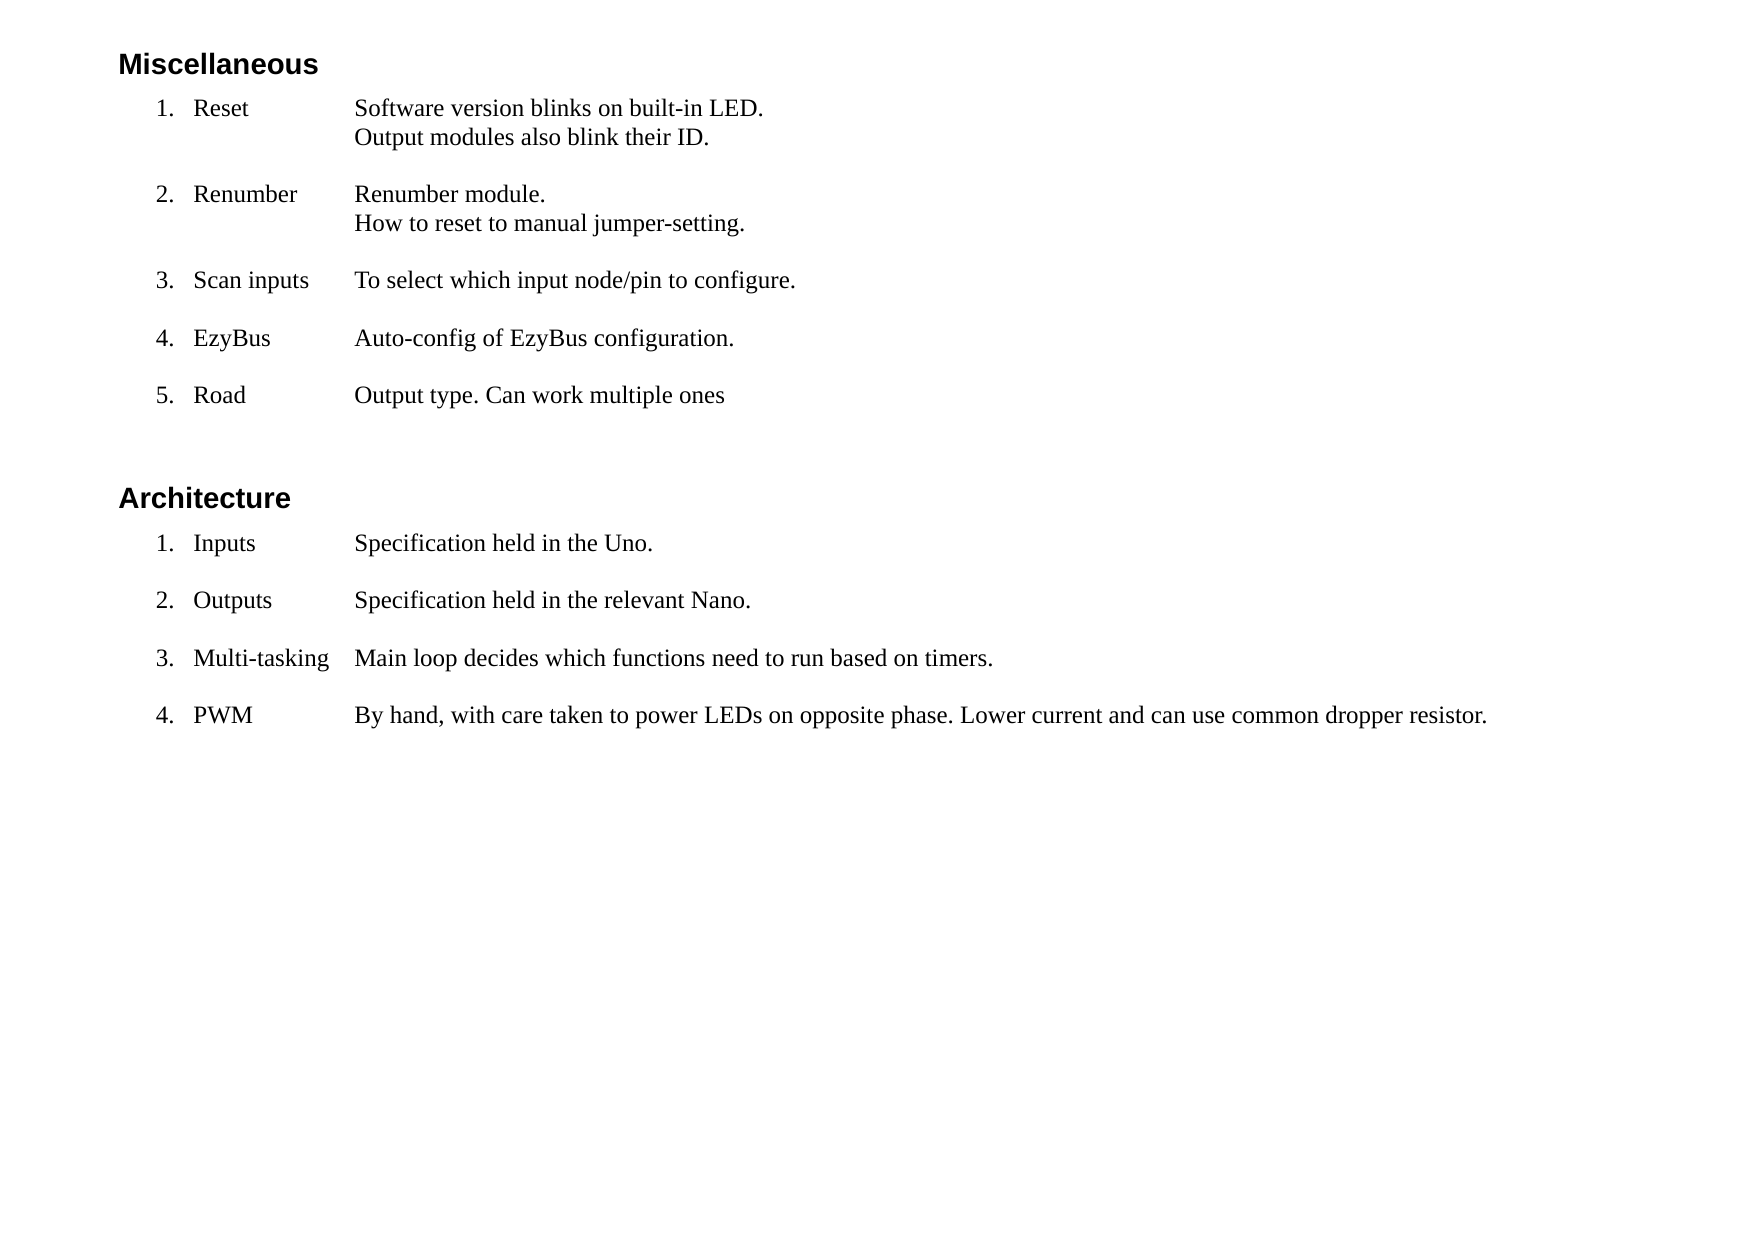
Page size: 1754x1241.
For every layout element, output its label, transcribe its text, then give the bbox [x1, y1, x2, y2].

list Renumber Renumber module. How to reset to manual jumper-setting. [156, 179, 1636, 266]
list Multi-tasking Main loop decides which functions need to run based on timers. [156, 643, 1636, 700]
list Scan inputs To select which input node/pin to configure. [156, 266, 1636, 323]
list Inputs Specification held in the Uno. [156, 528, 1636, 585]
subtitle Miscellaneous [118, 47, 1636, 81]
list Outputs Specification held in the relevant Nano. [156, 585, 1636, 643]
list Reset Software version blinks on built-in LED. Output modules also blink their ID. [156, 93, 1636, 179]
list Road Output type. Can work multiple ones [156, 381, 1636, 438]
list EzyBus Auto-config of EzyBus configuration. [156, 323, 1636, 381]
list PWM By hand, with care taken to power LEDs on opposite phase. Lower current and can use common dropper resistor. [156, 700, 1636, 729]
subtitle Architecture [118, 481, 1636, 515]
